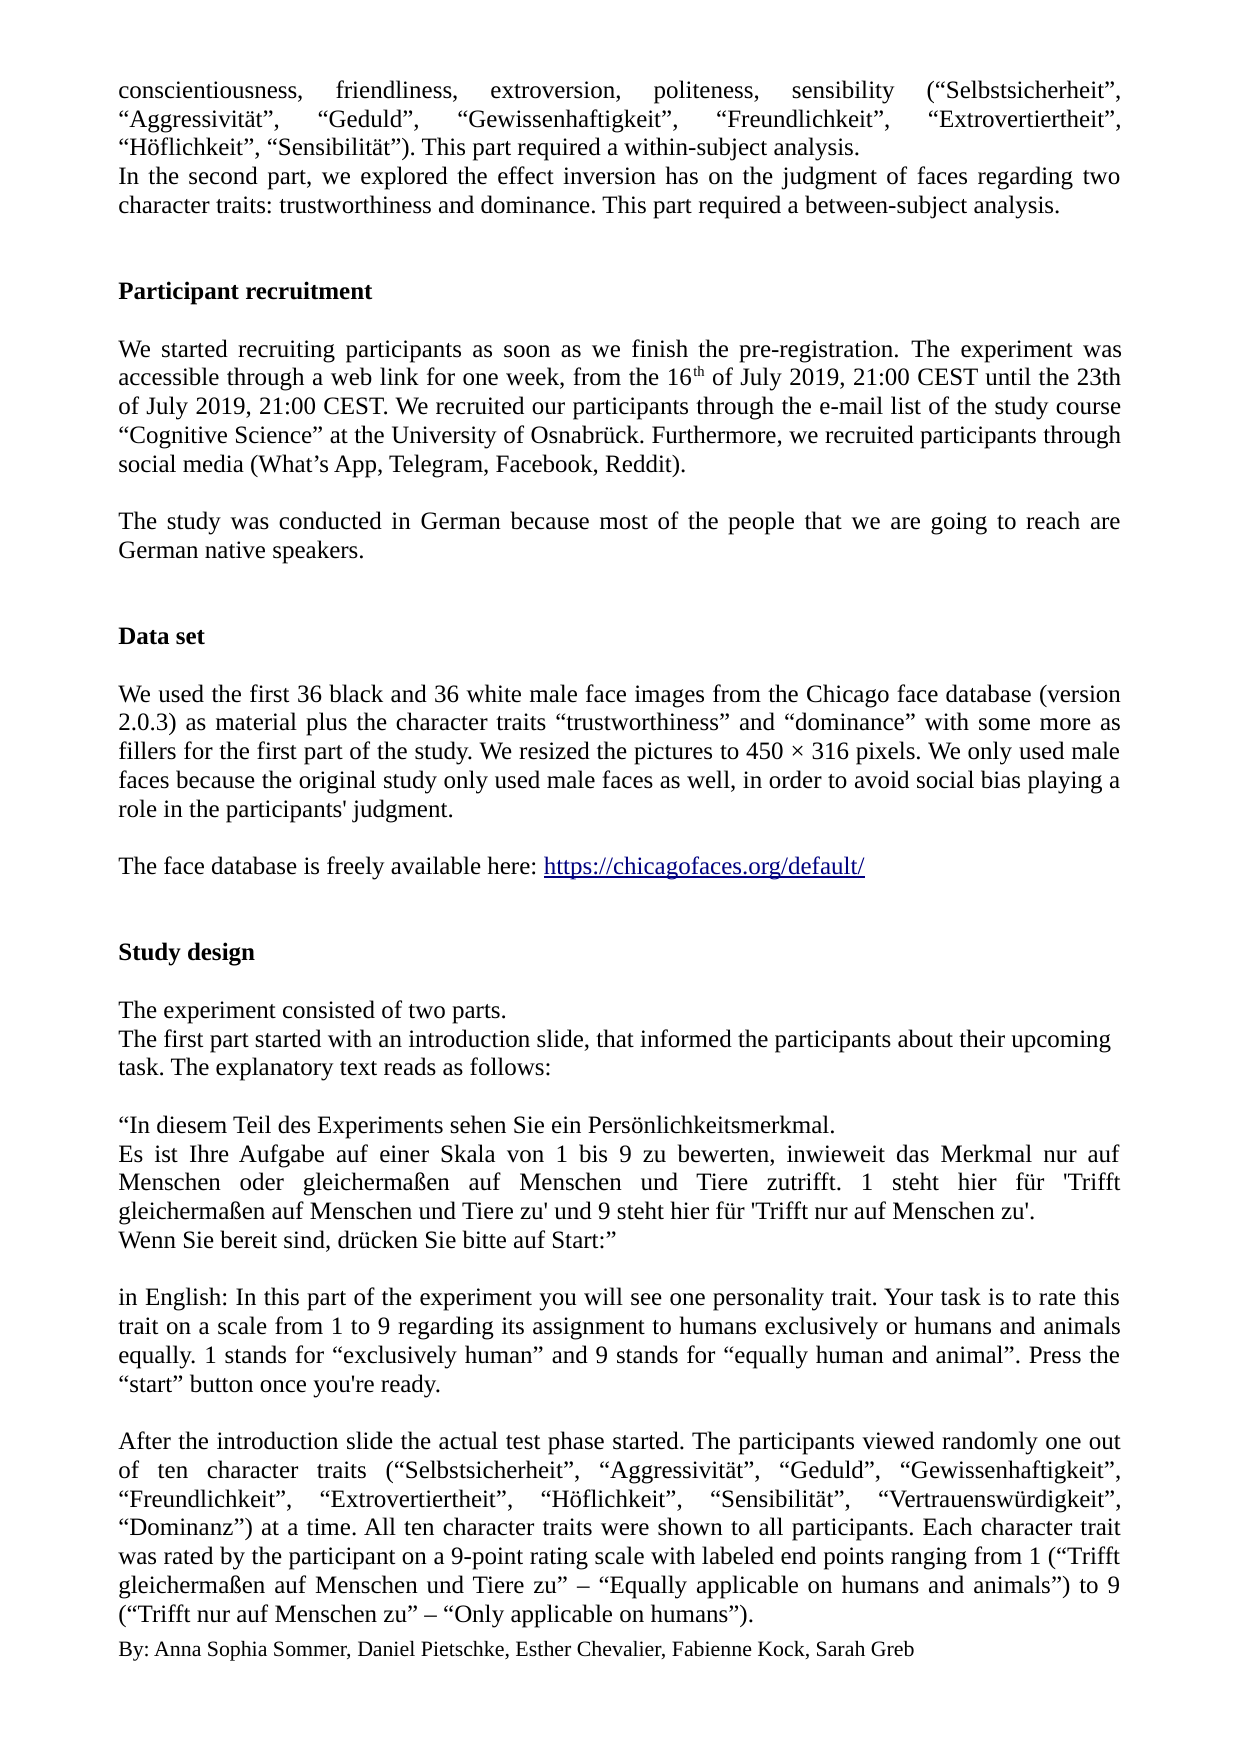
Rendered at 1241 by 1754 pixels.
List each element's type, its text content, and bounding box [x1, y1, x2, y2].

text In the second part, we explored the effect inversion has on the judgment of faces regarding two character traits: trustworthiness and dominance. This part required a between-subject analysis. [118, 161, 1122, 219]
text We used the first 36 black and 36 white male face images from the Chicago face database (version 2.0.3) as material plus the character traits “trustworthiness” and “dominance” with some more as fillers for the first part of the study. We resized the pictures to 450 × 316 pixels. We only used male faces because the original study only used male faces as well, in order to avoid social bias playing a role in the participants' judgment. [118, 679, 1122, 822]
text conscientiousness, friendliness, extroversion, politeness, sensibility (“Selbstsicherheit”, “Aggressivität”, “Geduld”, “Gewissenhaftigkeit”, “Freundlichkeit”, “Extrovertiertheit”, “Höflichkeit”, “Sensibilität”). This part required a within-subject analysis. [118, 75, 1122, 161]
text We started recruiting participants as soon as we finish the pre-registration. The experiment was accessible through a web link for one week, from the 16th of July 2019, 21:00 CEST until the 23th of July 2019, 21:00 CEST. We recruited our participants through the e-mail list of the study course “Cognitive Science” at the University of Osnabrück. Furthermore, we recruited participants through social media (What’s App, Telegram, Facebook, Reddit). [118, 334, 1122, 477]
text “In diesem Teil des Experiments sehen Sie ein Persönlichkeitsmerkmal. [118, 1110, 1122, 1139]
text The study was conducted in German because most of the people that we are going to reach are German native speakers. [118, 506, 1122, 564]
text in English: In this part of the experiment you will see one personality trait. Your task is to rate this trait on a scale from 1 to 9 regarding its assignment to humans exclusively or humans and animals equally. 1 stands for “exclusively human” and 9 stands for “equally human and animal”. Press the “start” button once you're ready. [118, 1282, 1122, 1397]
text Participant recruitment [118, 276, 1122, 305]
text Wenn Sie bereit sind, drücken Sie bitte auf Start:” [118, 1225, 1122, 1254]
text The face database is freely available here: https://chicagofaces.org/default/ [118, 851, 1122, 880]
text After the introduction slide the actual test phase started. The participants viewed randomly one out of ten character traits (“Selbstsicherheit”, “Aggressivität”, “Geduld”, “Gewissenhaftigkeit”, “Freundlichkeit”, “Extrovertiertheit”, “Höflichkeit”, “Sensibilität”, “Vertrauenswürdigkeit”, “Dominanz”) at a time. All ten character traits were shown to all participants. Each character trait was rated by the participant on a 9-point rating scale with labeled end points ranging from 1 (“Trifft gleichermaßen auf Menschen und Tiere zu” – “Equally applicable on humans and animals”) to 9 (“Trifft nur auf Menschen zu” – “Only applicable on humans”). [118, 1397, 1122, 1627]
text Data set [118, 621, 1122, 650]
text Es ist Ihre Aufgabe auf einer Skala von 1 bis 9 zu bewerten, inwieweit das Merkmal nur auf Menschen oder gleichermaßen auf Menschen und Tiere zutrifft. 1 steht hier für 'Trifft gleichermaßen auf Menschen und Tiere zu' und 9 steht hier für 'Trifft nur auf Menschen zu'. [118, 1139, 1122, 1225]
text Study design The experiment consisted of two parts. The first part started with an introduction slide, that informed the participants about their upcoming task. The explanatory text reads as follows: [118, 937, 1122, 1081]
